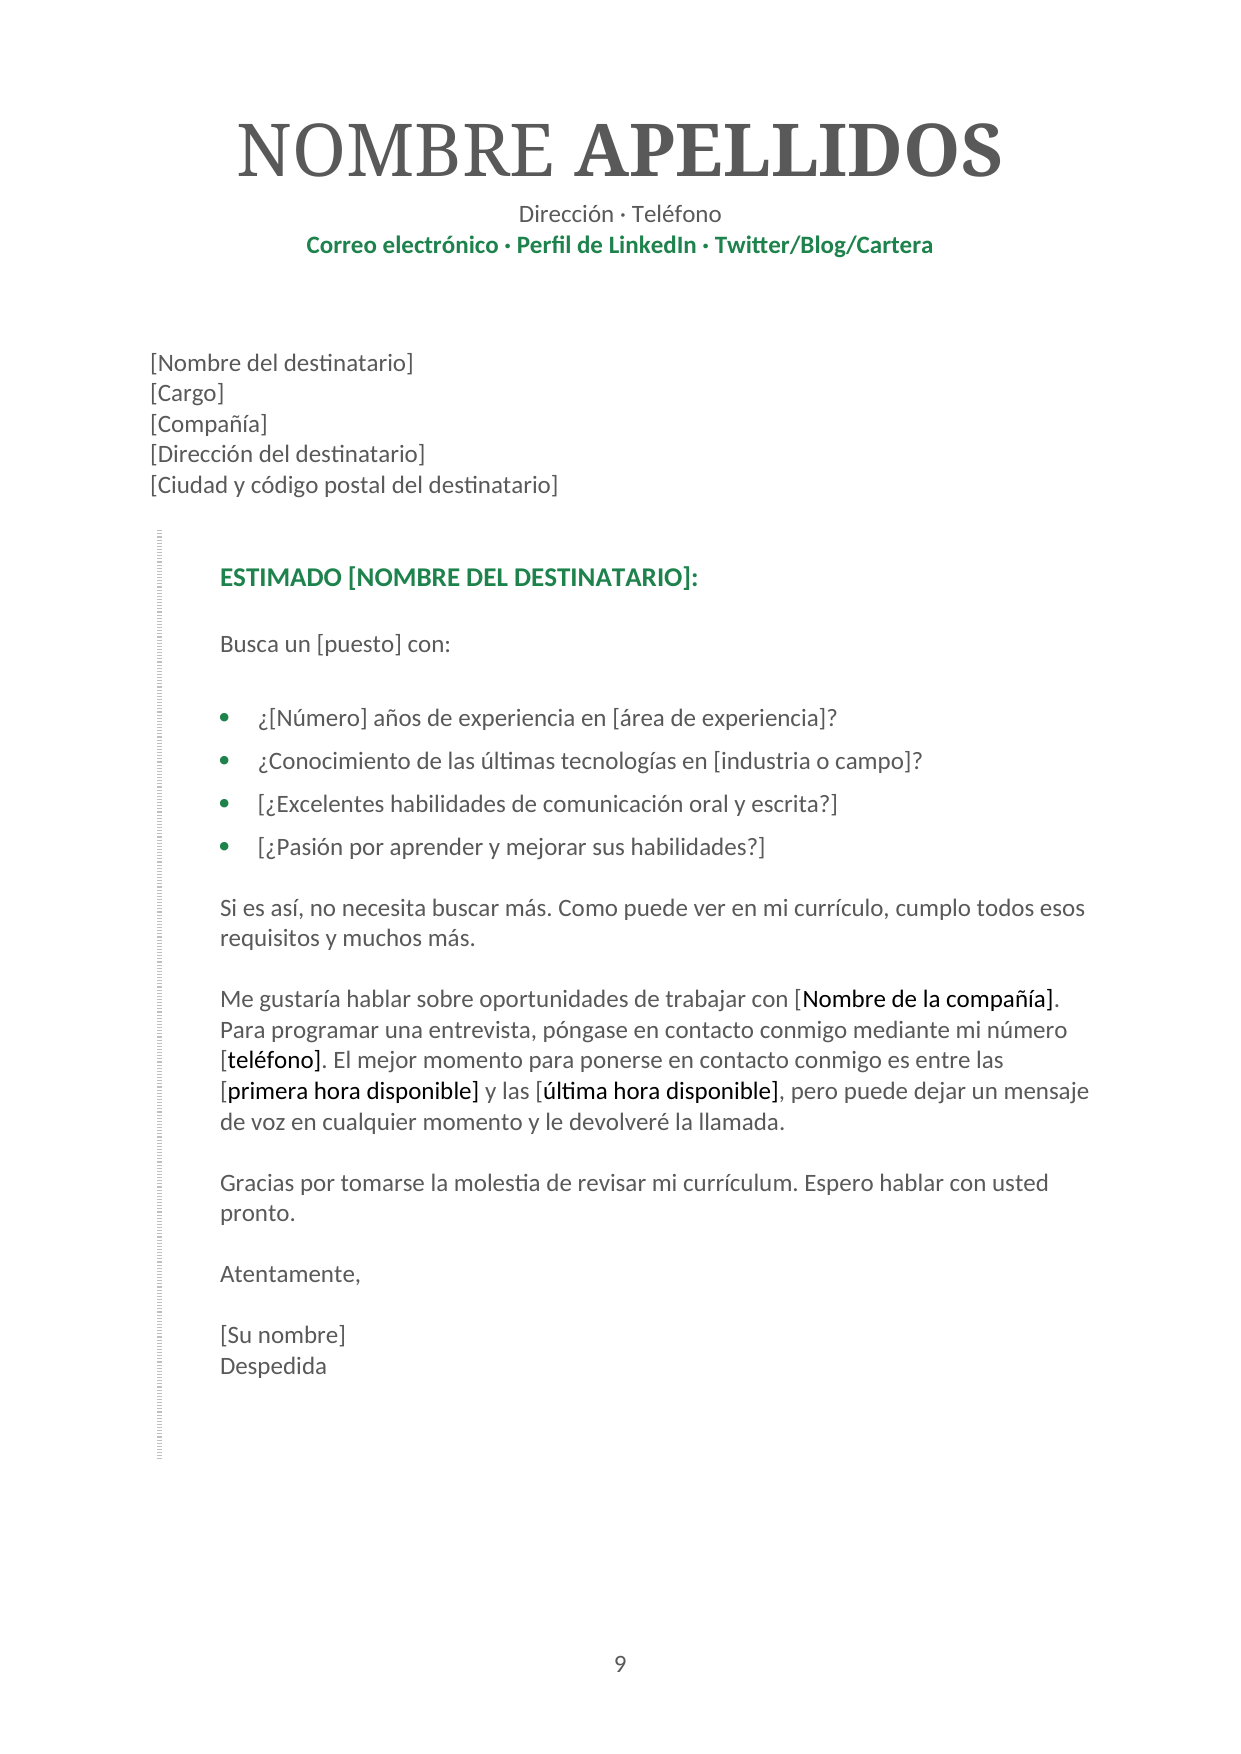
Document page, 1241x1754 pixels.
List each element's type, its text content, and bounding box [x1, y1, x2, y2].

table_header Estimado [Nombre del destinatario]: Busca un [puesto] con: ¿[Número] años de experiencia en [área de experiencia]? ¿Conocimiento de las últimas tecnologías en [industria o campo]? [¿Excelentes habilidades de comunicación oral y escrita?] [¿Pasión por aprender y mejorar sus habilidades?] Si es así, no necesita buscar más. Como puede ver en mi currículo, cumplo todos esos requisitos y muchos más. Me gustaría hablar sobre oportunidades de trabajar con [Nombre de la compañía]. Para programar una entrevista, póngase en contacto conmigo mediante mi número [teléfono]. El mejor momento para ponerse en contacto conmigo es entre las [primera hora disponible] y las [última hora disponible], pero puede dejar un mensaje de voz en cualquier momento y le devolveré la llamada. Gracias por tomarse la molestia de revisar mi currículum. Espero hablar con usted pronto. Atentamente, [Su nombre] Despedida [160, 530, 1091, 1459]
text [Dirección del destinatario] [150, 438, 1090, 469]
table_header Nombre Apellidos Dirección · Teléfono Correo electrónico · Perfil de LinkedIn · Twitter/Blog/Cartera [150, 99, 1090, 286]
text [Ciudad y código postal del destinatario] [150, 469, 1090, 499]
text [Nombre del destinatario] [150, 347, 1090, 377]
table_cell [150, 286, 1090, 316]
text [Compañía] [150, 408, 1090, 438]
text [Cargo] [150, 377, 1090, 408]
